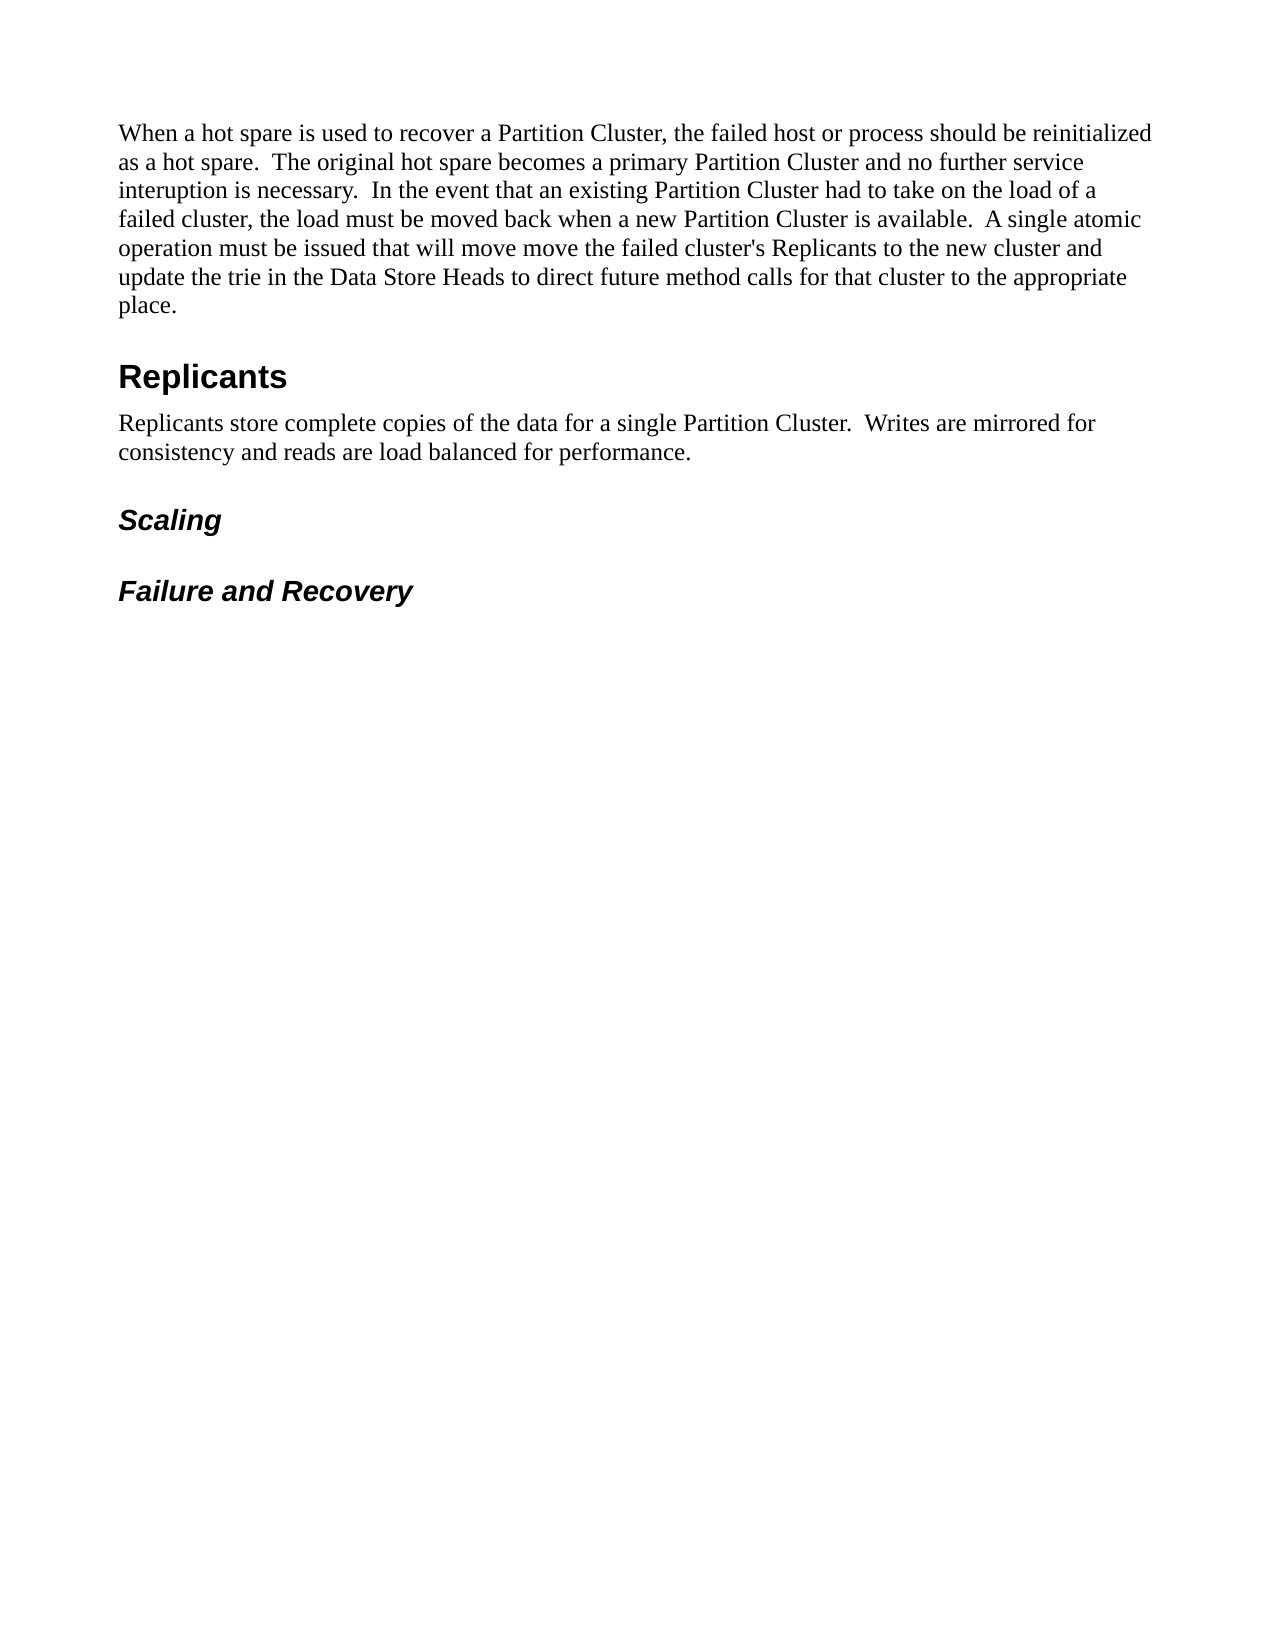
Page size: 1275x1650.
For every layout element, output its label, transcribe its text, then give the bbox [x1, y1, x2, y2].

subtitle Replicants [118, 357, 1157, 396]
text Replicants store complete copies of the data for a single Partition Cluster. Writes are mirrored for consistency and reads are load balanced for performance. [118, 408, 1157, 466]
subtitle Failure and Recovery [118, 574, 1157, 608]
text When a hot spare is used to recover a Partition Cluster, the failed host or process should be reinitialized as a hot spare. The original hot spare becomes a primary Partition Cluster and no further service interuption is necessary. In the event that an existing Partition Cluster had to take on the load of a failed cluster, the load must be moved back when a new Partition Cluster is available. A single atomic operation must be issued that will move move the failed cluster's Replicants to the new cluster and update the trie in the Data Store Heads to direct future method calls for that cluster to the appropriate place. [118, 118, 1157, 319]
subtitle Scaling [118, 503, 1157, 537]
